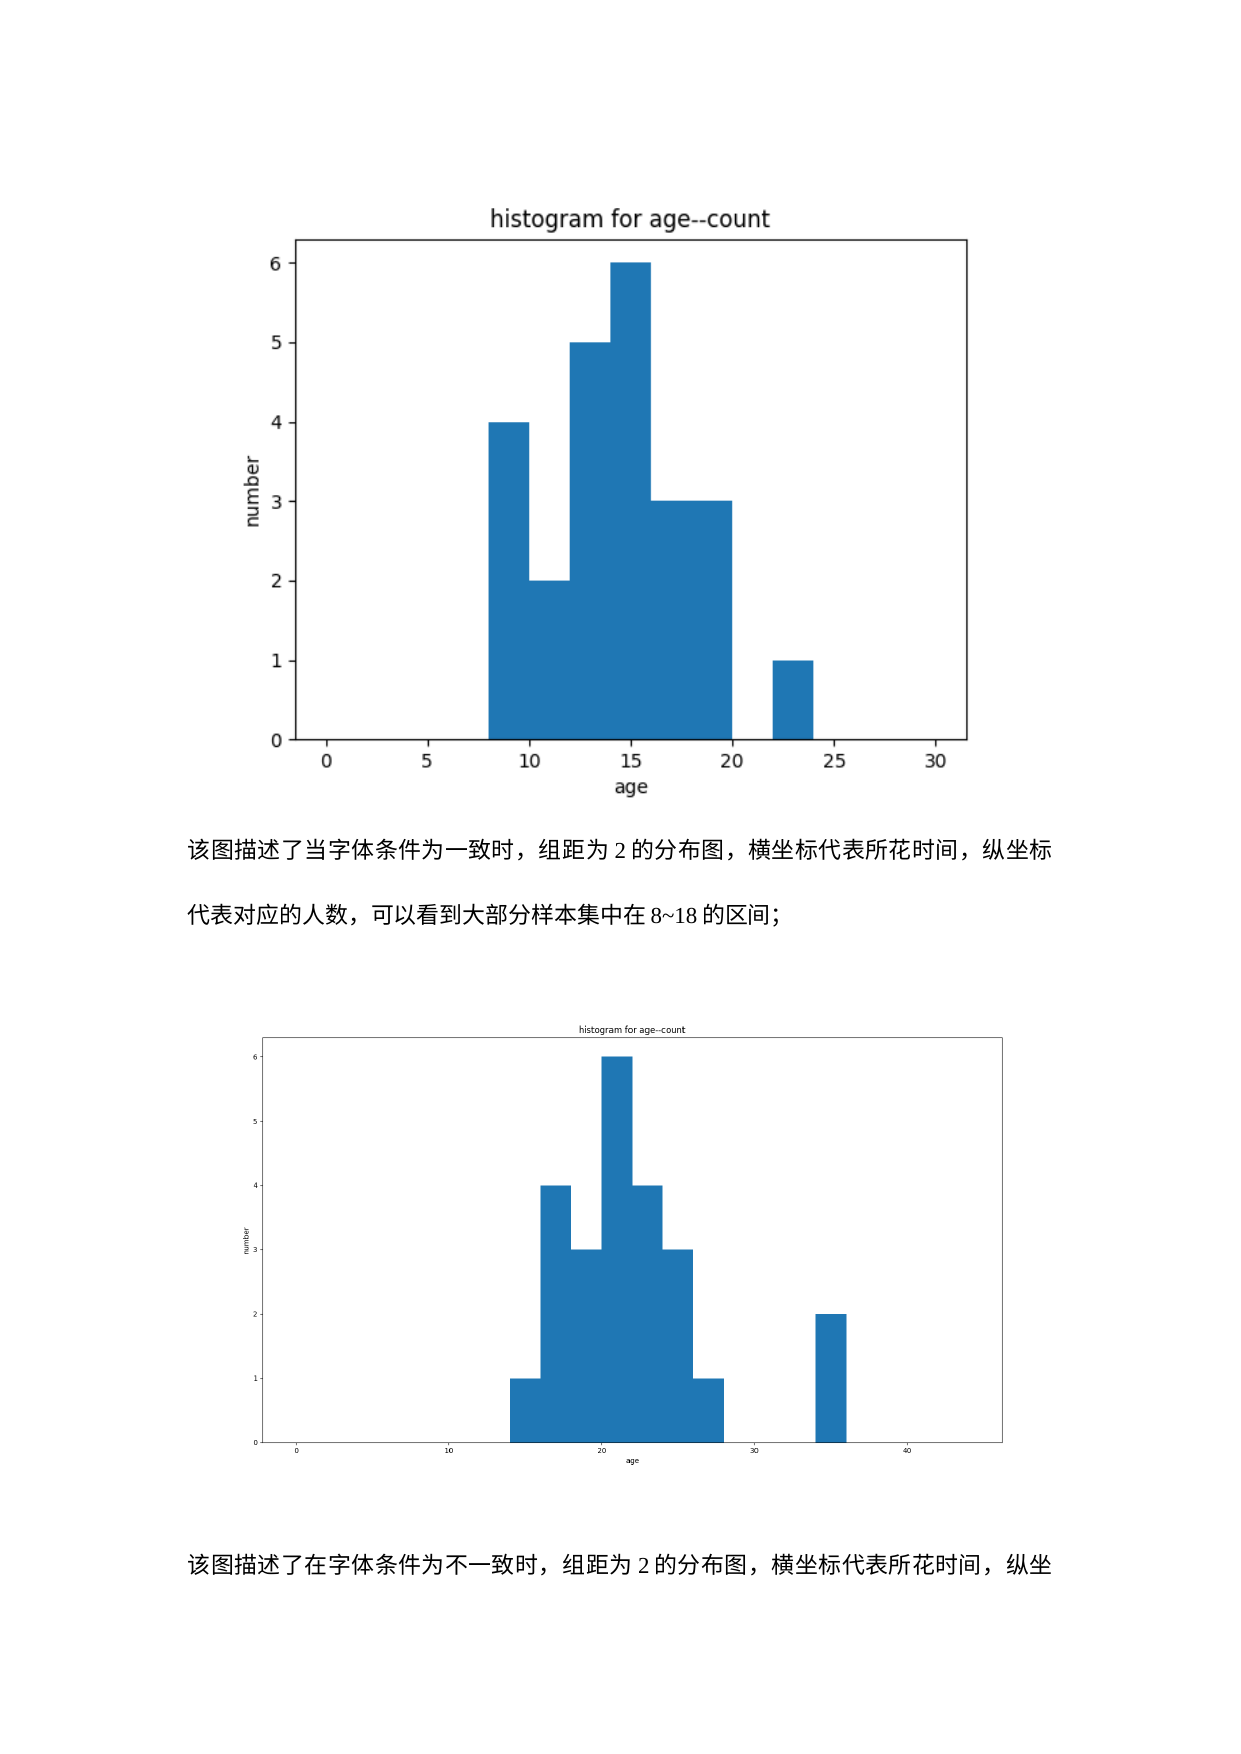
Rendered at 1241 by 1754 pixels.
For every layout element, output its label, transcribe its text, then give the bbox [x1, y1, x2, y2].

picture [187, 162, 1053, 811]
picture [143, 974, 1097, 1500]
text 该图描述了当字体条件为一致时，组距为2的分布图，横坐标代表所花时间，纵坐标代表对应的人数，可以看到大部分样本集中在8~18的区间； [187, 811, 1053, 942]
text 该图描述了在字体条件为不一致时，组距为2的分布图，横坐标代表所花时间，纵坐 [187, 1500, 1053, 1592]
